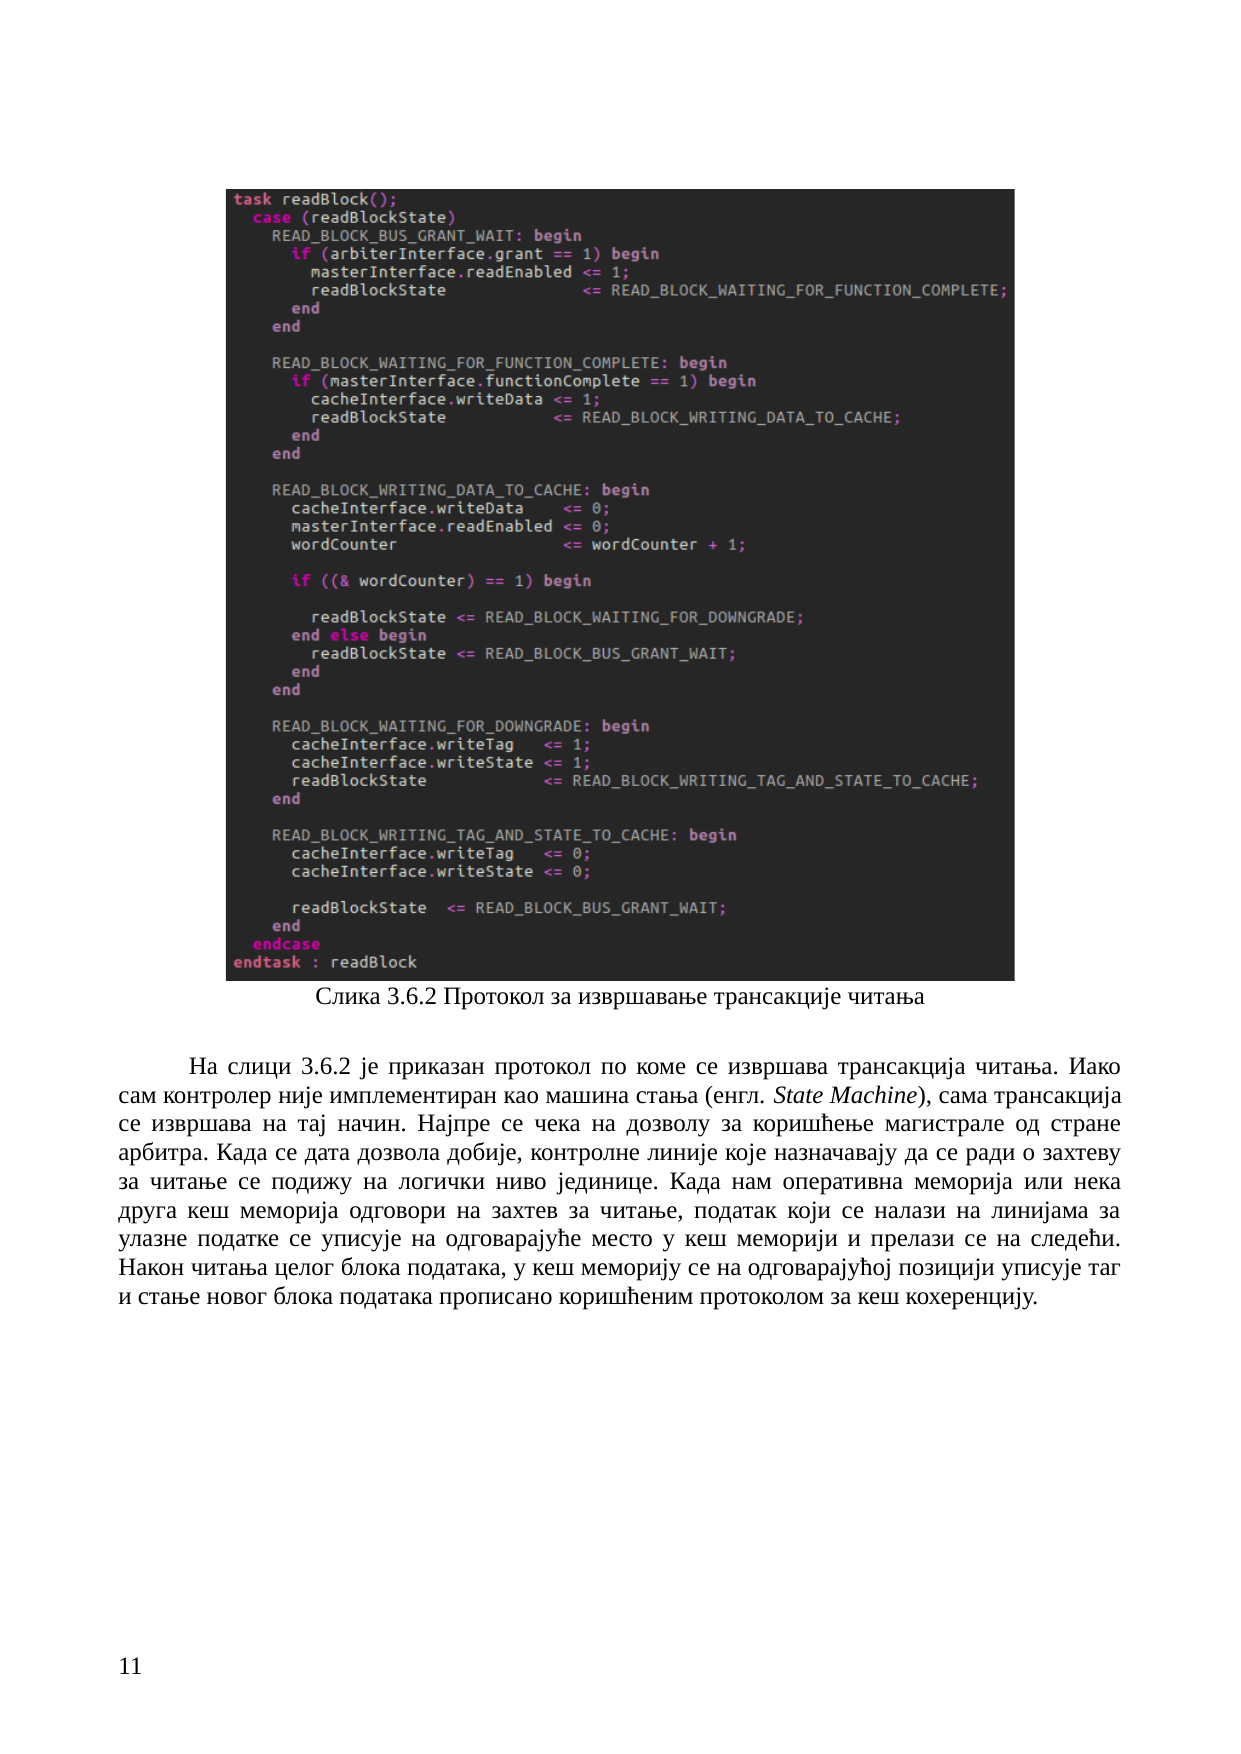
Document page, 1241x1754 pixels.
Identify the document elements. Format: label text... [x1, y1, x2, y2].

text На слици 3.6.2 је приказан протокол по коме се извршава трансакција читања. Иако сам контролер није имплементиран као машина стања (енгл. State Machine), сама трансакција се извршава на тај начин. Најпре се чека на дозволу за коришћење магистрале од стране арбитра. Када се дата дозвола добије, контролне линије које назначавају да се ради о захтеву за читање се подижу на логички ниво јединице. Када нам оперативна меморија или нека друга кеш меморија одговори на захтев за читање, податак који се налази на линијама за улазне податке се уписује на одговарајуће место у кеш меморији и прелази се на следећи. Након читања целог блока података, у кеш меморију се на одговарајућој позицији уписује таг и стање новог блока података прописано коришћеним протоколом за кеш кохеренцију. [118, 1051, 1122, 1310]
text Слика 3.6.2 Протокол за извршавање трансакције читања [226, 981, 1014, 1010]
picture [225, 189, 1015, 981]
